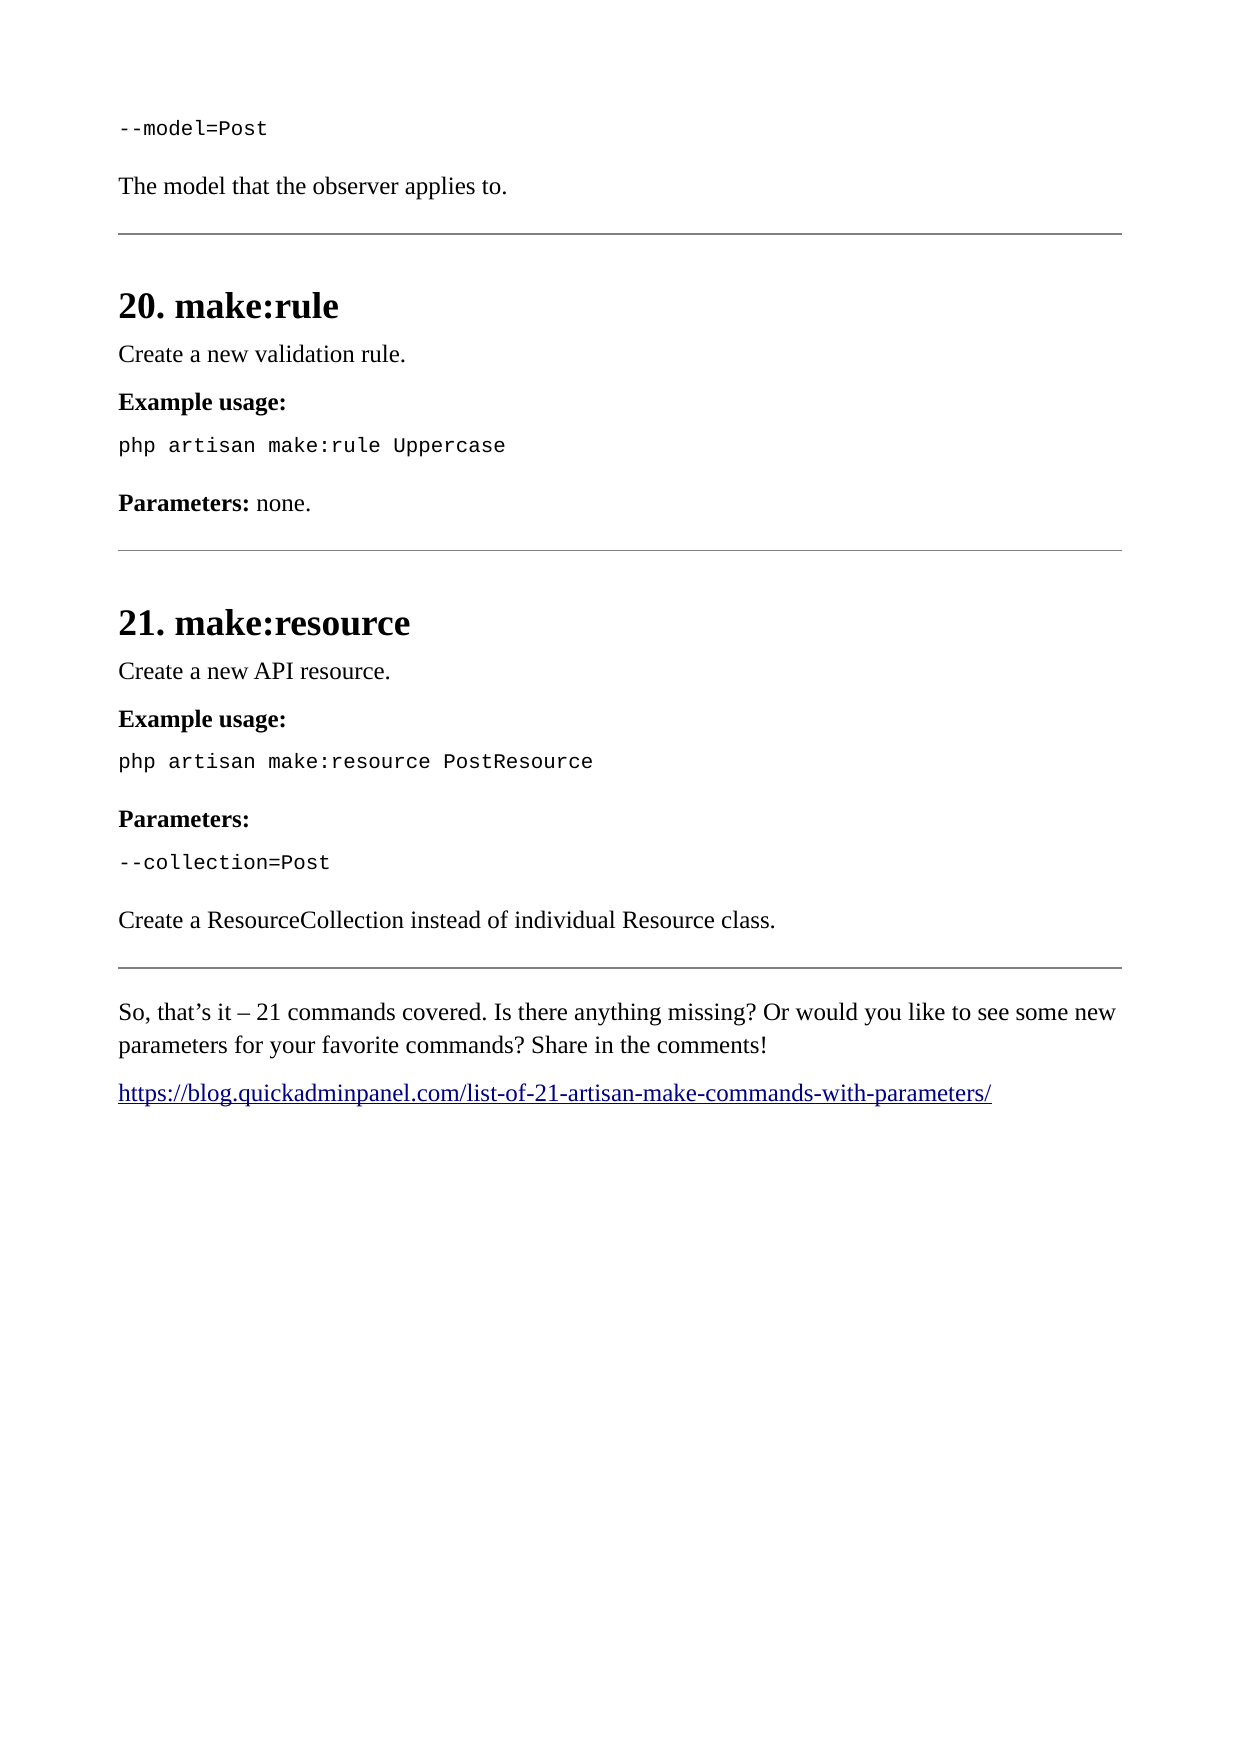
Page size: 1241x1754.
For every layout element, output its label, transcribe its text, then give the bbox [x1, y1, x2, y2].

text Parameters: [118, 804, 1122, 833]
text Create a ResourceCollection instead of individual Resource class. [118, 905, 1122, 934]
text Parameters: none. [118, 488, 1122, 517]
text The model that the observer applies to. [118, 171, 1122, 200]
text php artisan make:resource PostResource [118, 751, 1122, 775]
text --collection=Post [118, 852, 1122, 876]
text Example usage: [118, 387, 1122, 416]
text --model=Post [118, 118, 1122, 142]
text So, that’s it – 21 commands covered. Is there anything missing? Or would you like to see some new parameters for your favorite commands? Share in the comments! [118, 997, 1122, 1059]
text php artisan make:rule Uppercase [118, 435, 1122, 458]
text Create a new API resource. [118, 656, 1122, 685]
subtitle 20. make:rule [118, 284, 1122, 327]
text Create a new validation rule. [118, 339, 1122, 368]
subtitle 21. make:resource [118, 601, 1122, 644]
text Example usage: [118, 704, 1122, 733]
text https://blog.quickadminpanel.com/list-of-21-artisan-make-commands-with-parameters/ [118, 1078, 1122, 1107]
